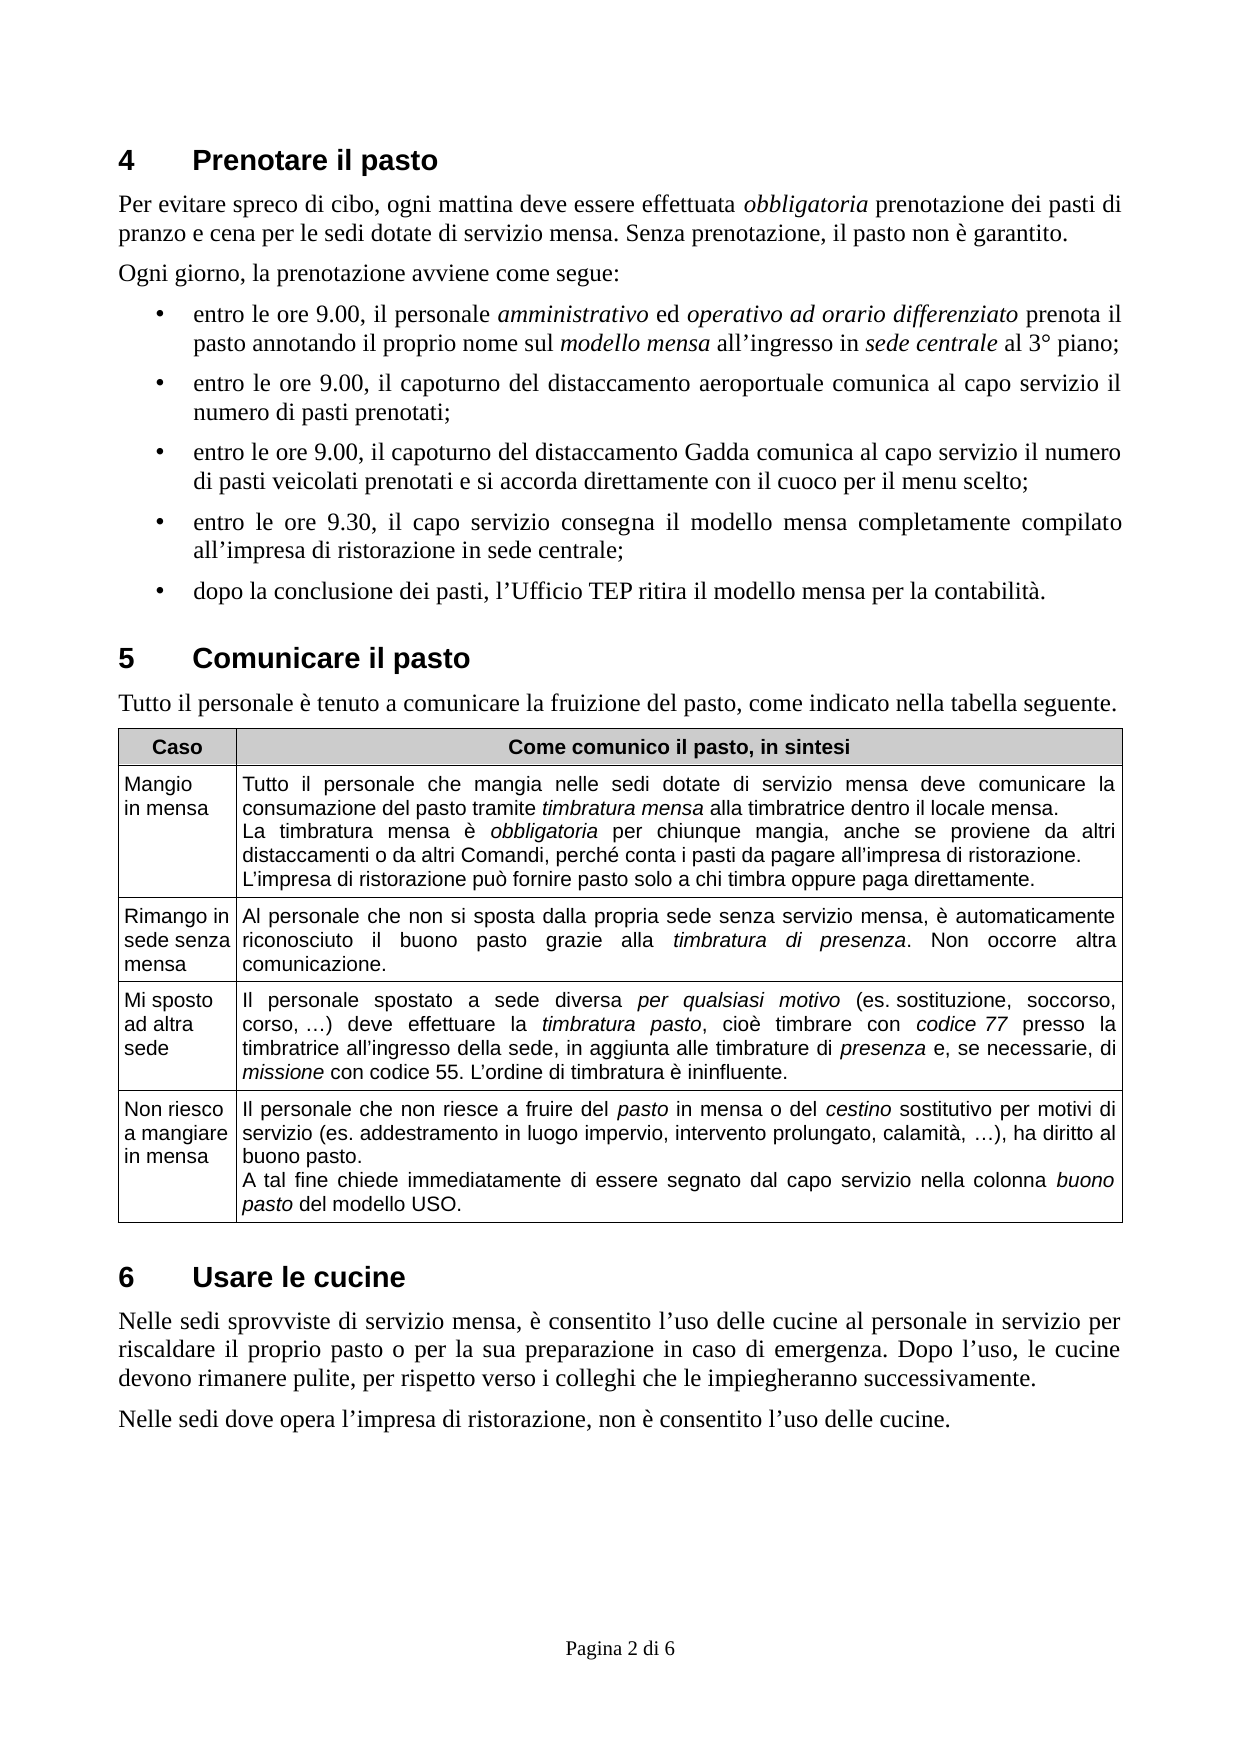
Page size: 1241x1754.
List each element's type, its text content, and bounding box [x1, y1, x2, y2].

table_cell Mangio in mensa [119, 766, 236, 897]
text Nelle sedi dove opera l’impresa di ristorazione, non è consentito l’uso delle cucine. [118, 1404, 1122, 1432]
table_cell Il personale spostato a sede diversa per qualsiasi motivo (es. sostituzione, soccorso, corso, …) deve effettuare la timbratura pasto, cioè timbrare con codice 77 presso la timbratrice all’ingresso della sede, in aggiunta alle timbrature di presenza e, se necessarie, di missione con codice 55. L’ordine di timbratura è ininfluente. [237, 982, 1122, 1089]
subtitle Usare le cucine [118, 1260, 1122, 1293]
subtitle Comunicare il pasto [118, 642, 1122, 675]
table_cell Non riesco a mangiare in mensa [119, 1091, 236, 1222]
table_cell Il personale che non riesce a fruire del pasto in mensa o del cestino sostitutivo per motivi di servizio (es. addestramento in luogo impervio, intervento prolungato, calamità, …), ha diritto al buono pasto. A tal fine chiede immediatamente di essere segnato dal capo servizio nella colonna buono pasto del modello USO. [237, 1091, 1122, 1222]
table_cell Al personale che non si sposta dalla propria sede senza servizio mensa, è automaticamente riconosciuto il buono pasto grazie alla timbratura di presenza. Non occorre altra comunicazione. [237, 898, 1122, 981]
table_cell Mi sposto ad altra sede [119, 982, 236, 1089]
table_header Come comunico il pasto, in sintesi [237, 729, 1122, 764]
text Ogni giorno, la prenotazione avviene come segue: [118, 258, 1122, 287]
table_cell Tutto il personale che mangia nelle sedi dotate di servizio mensa deve comunicare la consumazione del pasto tramite timbratura mensa alla timbratrice dentro il locale mensa. La timbratura mensa è obbligatoria per chiunque mangia, anche se proviene da altri distaccamenti o da altri Comandi, perché conta i pasti da pagare all’impresa di ristorazione. L’impresa di ristorazione può fornire pasto solo a chi timbra oppure paga direttamente. [237, 766, 1122, 897]
list entro le ore 9.00, il capoturno del distaccamento Gadda comunica al capo servizio il numero di pasti veicolati prenotati e si accorda direttamente con il cuoco per il menu scelto; [156, 437, 1122, 495]
table_header Caso [119, 729, 236, 764]
list entro le ore 9.00, il personale amministrativo ed operativo ad orario differenziato prenota il pasto annotando il proprio nome sul modello mensa all’ingresso in sede centrale al 3° piano; [156, 299, 1122, 356]
text Per evitare spreco di cibo, ogni mattina deve essere effettuata obbligatoria prenotazione dei pasti di pranzo e cena per le sedi dotate di servizio mensa. Senza prenotazione, il pasto non è garantito. [118, 189, 1122, 247]
list dopo la conclusione dei pasti, l’Ufficio TEP ritira il modello mensa per la contabilità. [156, 576, 1122, 605]
text Tutto il personale è tenuto a comunicare la fruizione del pasto, come indicato nella tabella seguente. [118, 688, 1122, 716]
subtitle Prenotare il pasto [118, 143, 1122, 177]
text Nelle sedi sprovviste di servizio mensa, è consentito l’uso delle cucine al personale in servizio per riscaldare il proprio pasto o per la sua preparazione in caso di emergenza. Dopo l’uso, le cucine devono rimanere pulite, per rispetto verso i colleghi che le impiegheranno successivamente. [118, 1306, 1122, 1392]
list entro le ore 9.00, il capoturno del distaccamento aeroportuale comunica al capo servizio il numero di pasti prenotati; [156, 368, 1122, 426]
list entro le ore 9.30, il capo servizio consegna il modello mensa completamente compilato all’impresa di ristorazione in sede centrale; [156, 507, 1122, 564]
table_cell Rimango in sede senza mensa [119, 898, 236, 981]
